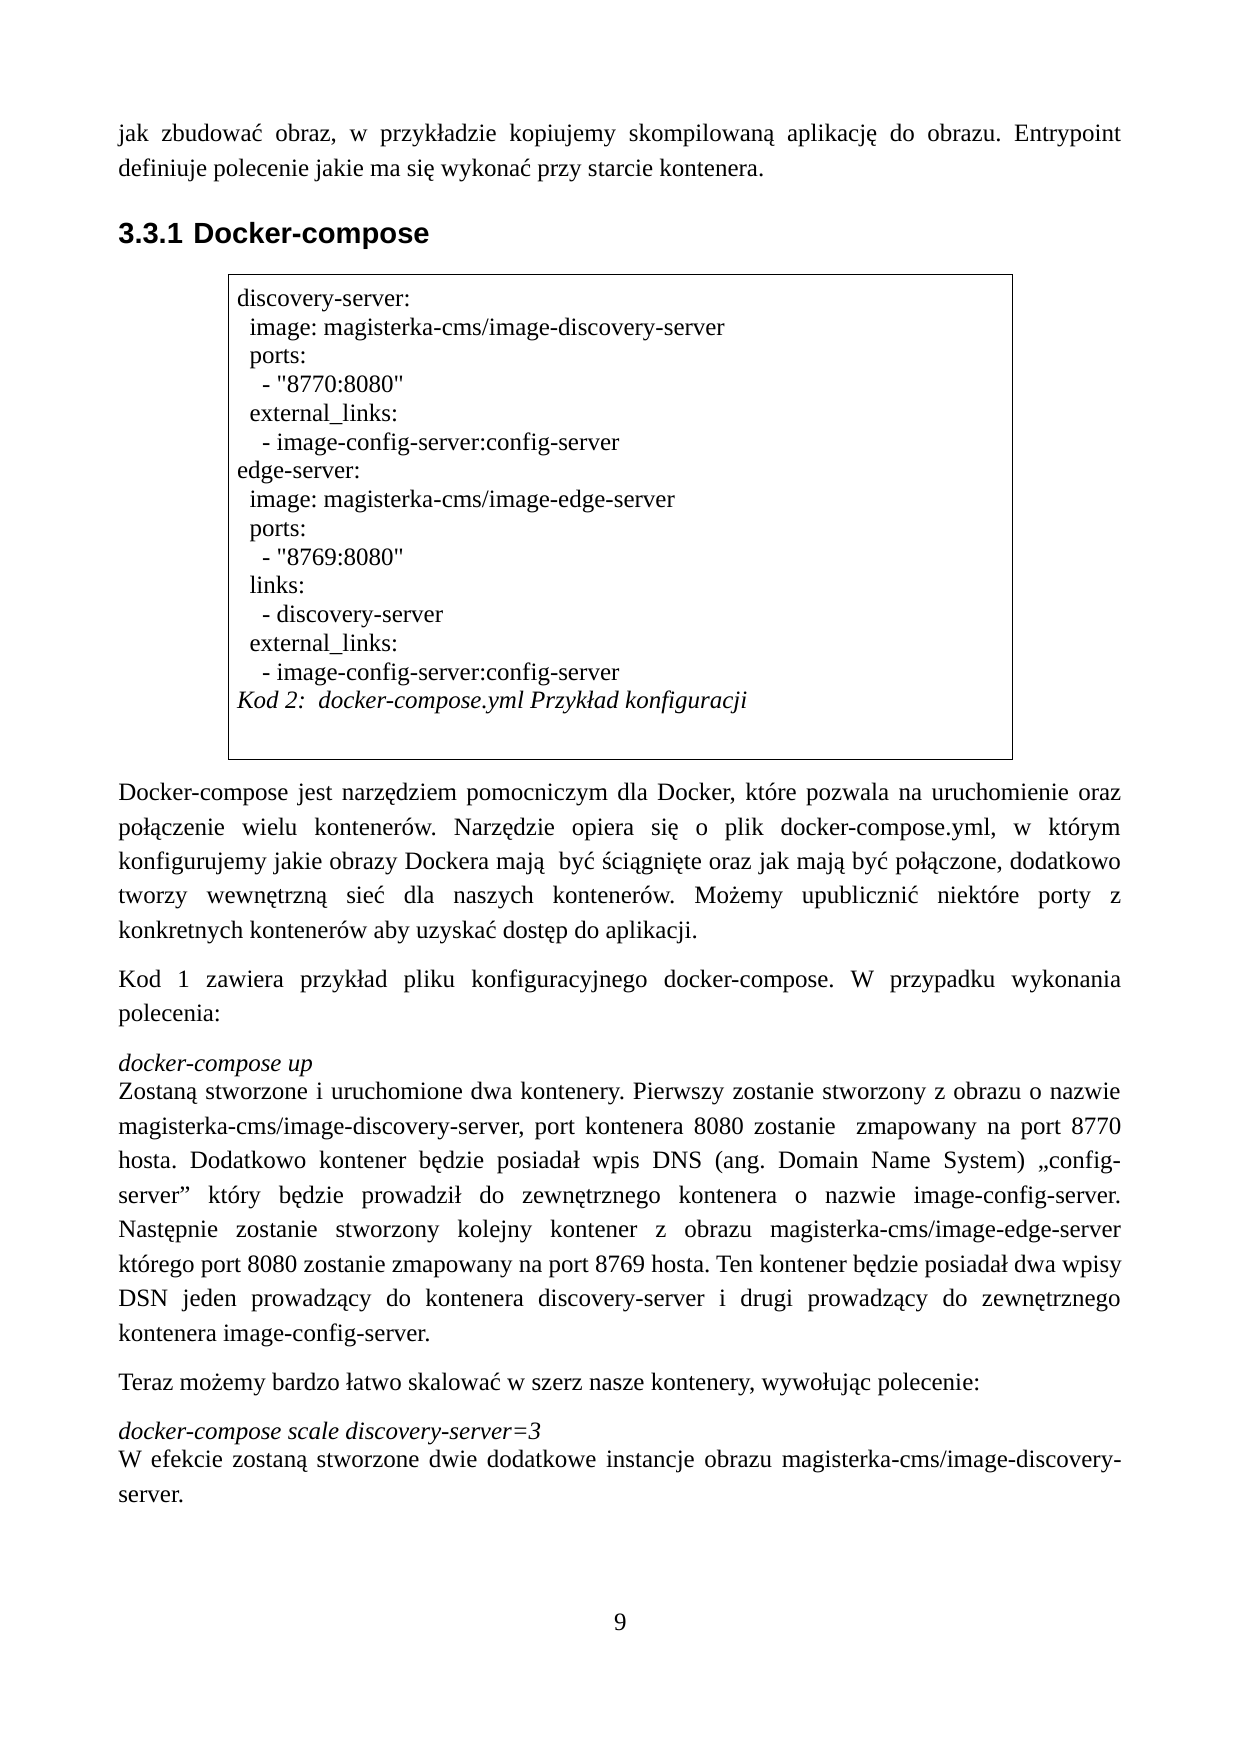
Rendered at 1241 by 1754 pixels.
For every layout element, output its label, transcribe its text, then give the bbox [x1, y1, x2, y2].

text jak zbudować obraz, w przykładzie kopiujemy skompilowaną aplikację do obrazu. Entrypoint definiuje polecenie jakie ma się wykonać przy starcie kontenera. [118, 118, 1122, 181]
text Kod 1 zawiera przykład pliku konfiguracyjnego docker-compose. W przypadku wykonania polecenia: [118, 964, 1122, 1027]
text W efekcie zostaną stworzone dwie dodatkowe instancje obrazu magisterka-cms/image-discovery-server. [118, 1444, 1122, 1508]
text Kod 2: docker-compose.yml Przykład konfiguracji [237, 686, 1003, 714]
text - image-config-server:config-server [237, 657, 1003, 686]
text - "8770:8080" [237, 369, 1003, 398]
text - image-config-server:config-server [237, 427, 1003, 456]
text discovery-server: [237, 283, 1003, 312]
text docker-compose scale discovery-server=3 [118, 1416, 1122, 1444]
text - "8769:8080" [237, 542, 1003, 571]
text ports: [237, 513, 1003, 542]
text Docker-compose jest narzędziem pomocniczym dla Docker, które pozwala na uruchomienie oraz połączenie wielu kontenerów. Narzędzie opiera się o plik docker-compose.yml, w którym konfigurujemy jakie obrazy Dockera mają być ściągnięte oraz jak mają być połączone, dodatkowo tworzy wewnętrzną sieć dla naszych kontenerów. Możemy upublicznić niektóre porty z konkretnych kontenerów aby uzyskać dostęp do aplikacji. [118, 262, 1122, 944]
text external_links: [237, 628, 1003, 657]
text external_links: [237, 398, 1003, 427]
subtitle Docker-compose [118, 216, 1122, 250]
text - discovery-server [237, 599, 1003, 628]
text ports: [237, 341, 1003, 369]
text edge-server: [237, 456, 1003, 484]
text docker-compose up [118, 1048, 1122, 1076]
text Teraz możemy bardzo łatwo skalować w szerz nasze kontenery, wywołując polecenie: [118, 1367, 1122, 1396]
text links: [237, 571, 1003, 599]
text Zostaną stworzone i uruchomione dwa kontenery. Pierwszy zostanie stworzony z obrazu o nazwie magisterka-cms/image-discovery-server, port kontenera 8080 zostanie zmapowany na port 8770 hosta. Dodatkowo kontener będzie posiadał wpis DNS (ang. Domain Name System) „config-server” który będzie prowadził do zewnętrznego kontenera o nazwie image-config-server. Następnie zostanie stworzony kolejny kontener z obrazu magisterka-cms/image-edge-server którego port 8080 zostanie zmapowany na port 8769 hosta. Ten kontener będzie posiadał dwa wpisy DSN jeden prowadzący do kontenera discovery-server i drugi prowadzący do zewnętrznego kontenera image-config-server. [118, 1076, 1122, 1346]
text image: magisterka-cms/image-edge-server [237, 484, 1003, 513]
text image: magisterka-cms/image-discovery-server [237, 312, 1003, 341]
